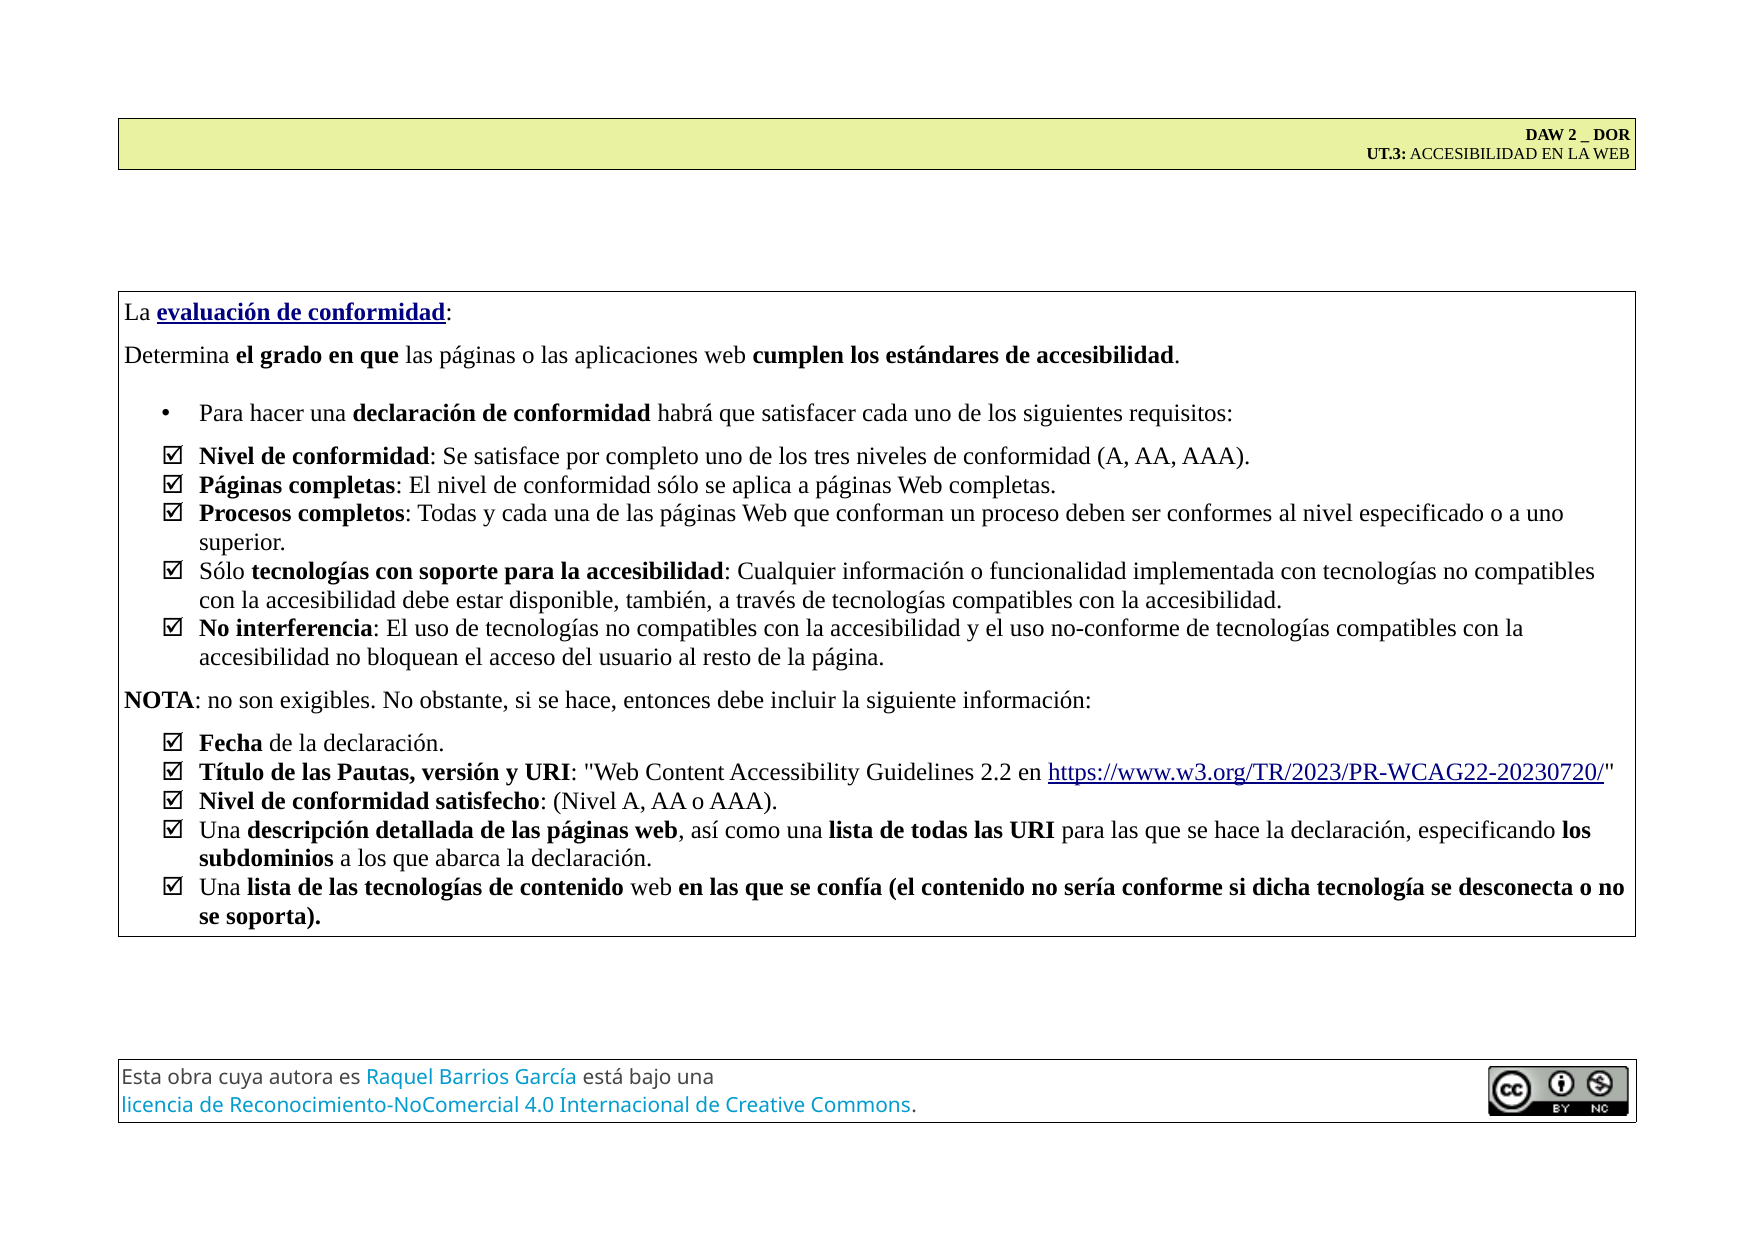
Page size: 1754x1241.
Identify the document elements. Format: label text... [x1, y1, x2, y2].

table_header La evaluación de conformidad: Determina el grado en que las páginas o las aplicaciones web cumplen los estándares de accesibilidad. Para hacer una declaración de conformidad habrá que satisfacer cada uno de los siguientes requisitos: Nivel de conformidad: Se satisface por completo uno de los tres niveles de conformidad (A, AA, AAA). Páginas completas: El nivel de conformidad sólo se aplica a páginas Web completas. Procesos completos: Todas y cada una de las páginas Web que conforman un proceso deben ser conformes al nivel especificado o a uno superior. Sólo tecnologías con soporte para la accesibilidad: Cualquier información o funcionalidad implementada con tecnologías no compatibles con la accesibilidad debe estar disponible, también, a través de tecnologías compatibles con la accesibilidad. No interferencia: El uso de tecnologías no compatibles con la accesibilidad y el uso no-conforme de tecnologías compatibles con la accesibilidad no bloquean el acceso del usuario al resto de la página. NOTA: no son exigibles. No obstante, si se hace, entonces debe incluir la siguiente información: Fecha de la declaración. Título de las Pautas, versión y URI: "Web Content Accessibility Guidelines 2.2 en https://www.w3.org/TR/2023/PR-WCAG22-20230720/" Nivel de conformidad satisfecho: (Nivel A, AA o AAA). Una descripción detallada de las páginas web, así como una lista de todas las URI para las que se hace la declaración, especificando los subdominios a los que abarca la declaración. Una lista de las tecnologías de contenido web en las que se confía (el contenido no sería conforme si dicha tecnología se desconecta o no se soporta). [119, 292, 1635, 936]
picture [1488, 1066, 1629, 1116]
